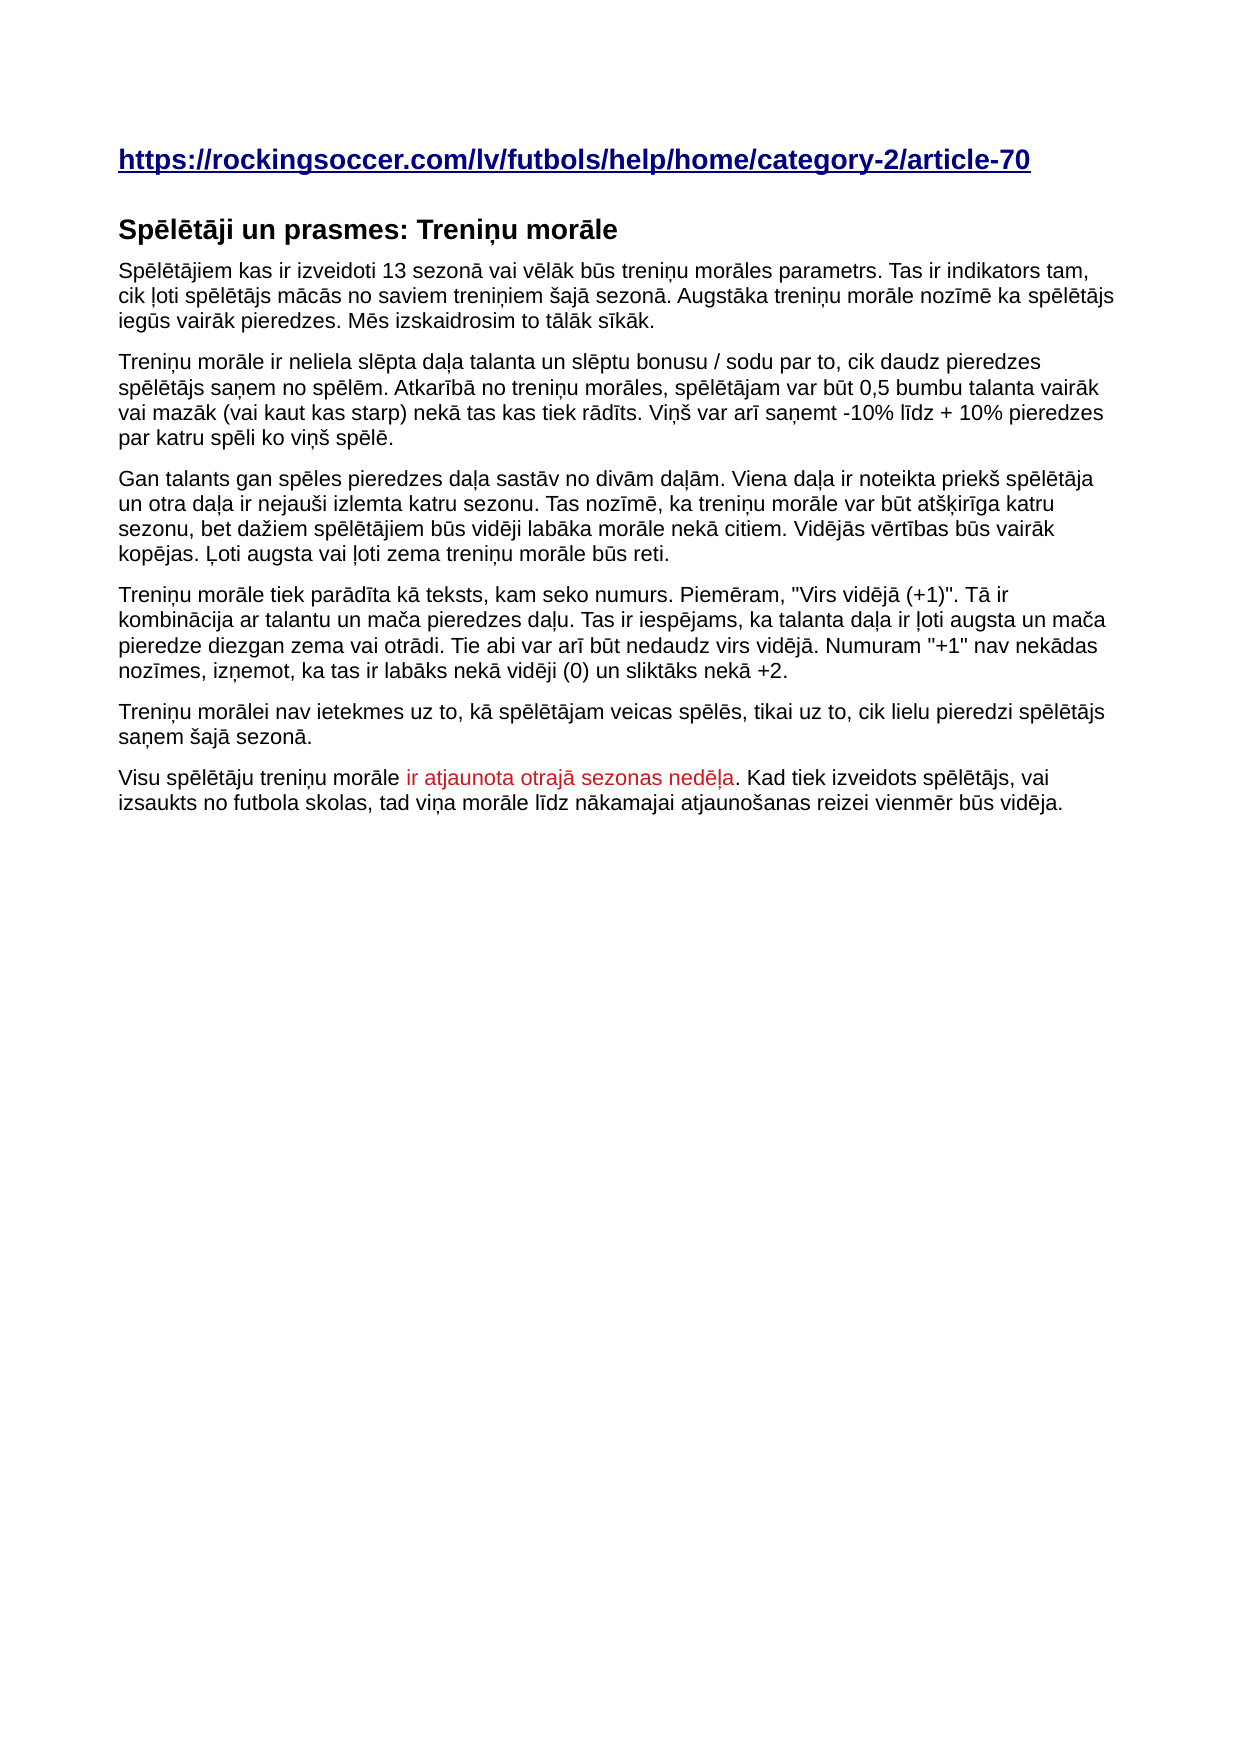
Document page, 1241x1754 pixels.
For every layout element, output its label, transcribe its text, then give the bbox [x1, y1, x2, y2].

text Visu spēlētāju treniņu morāle ir atjaunota otrajā sezonas nedēļa. Kad tiek izveidots spēlētājs, vai izsaukts no futbola skolas, tad viņa morāle līdz nākamajai atjaunošanas reizei vienmēr būs vidēja. [118, 764, 1122, 815]
text Treniņu morāle ir neliela slēpta daļa talanta un slēptu bonusu / sodu par to, cik daudz pieredzes spēlētājs saņem no spēlēm. Atkarībā no treniņu morāles, spēlētājam var būt 0,5 bumbu talanta vairāk vai mazāk (vai kaut kas starp) nekā tas kas tiek rādīts. Viņš var arī saņemt -10% līdz + 10% pieredzes par katru spēli ko viņš spēlē. [118, 349, 1122, 450]
text Treniņu morālei nav ietekmes uz to, kā spēlētājam veicas spēlēs, tikai uz to, cik lielu pieredzi spēlētājs saņem šajā sezonā. [118, 698, 1122, 749]
subtitle https://rockingsoccer.com/lv/futbols/help/home/category-2/article-70 [118, 143, 1122, 176]
subtitle Spēlētāji un prasmes: Treniņu morāle [118, 213, 1122, 245]
text Spēlētājiem kas ir izveidoti 13 sezonā vai vēlāk būs treniņu morāles parametrs. Tas ir indikators tam, cik ļoti spēlētājs mācās no saviem treniņiem šajā sezonā. Augstāka treniņu morāle nozīmē ka spēlētājs iegūs vairāk pieredzes. Mēs izskaidrosim to tālāk sīkāk. [118, 258, 1122, 333]
text Gan talants gan spēles pieredzes daļa sastāv no divām daļām. Viena daļa ir noteikta priekš spēlētāja un otra daļa ir nejauši izlemta katru sezonu. Tas nozīmē, ka treniņu morāle var būt atšķirīga katru sezonu, bet dažiem spēlētājiem būs vidēji labāka morāle nekā citiem. Vidējās vērtības būs vairāk kopējas. Ļoti augsta vai ļoti zema treniņu morāle būs reti. [118, 466, 1122, 566]
text Treniņu morāle tiek parādīta kā teksts, kam seko numurs. Piemēram, "Virs vidējā (+1)". Tā ir kombinācija ar talantu un mača pieredzes daļu. Tas ir iespējams, ka talanta daļa ir ļoti augsta un mača pieredze diezgan zema vai otrādi. Tie abi var arī būt nedaudz virs vidējā. Numuram "+1" nav nekādas nozīmes, izņemot, ka tas ir labāks nekā vidēji (0) un sliktāks nekā +2. [118, 582, 1122, 683]
